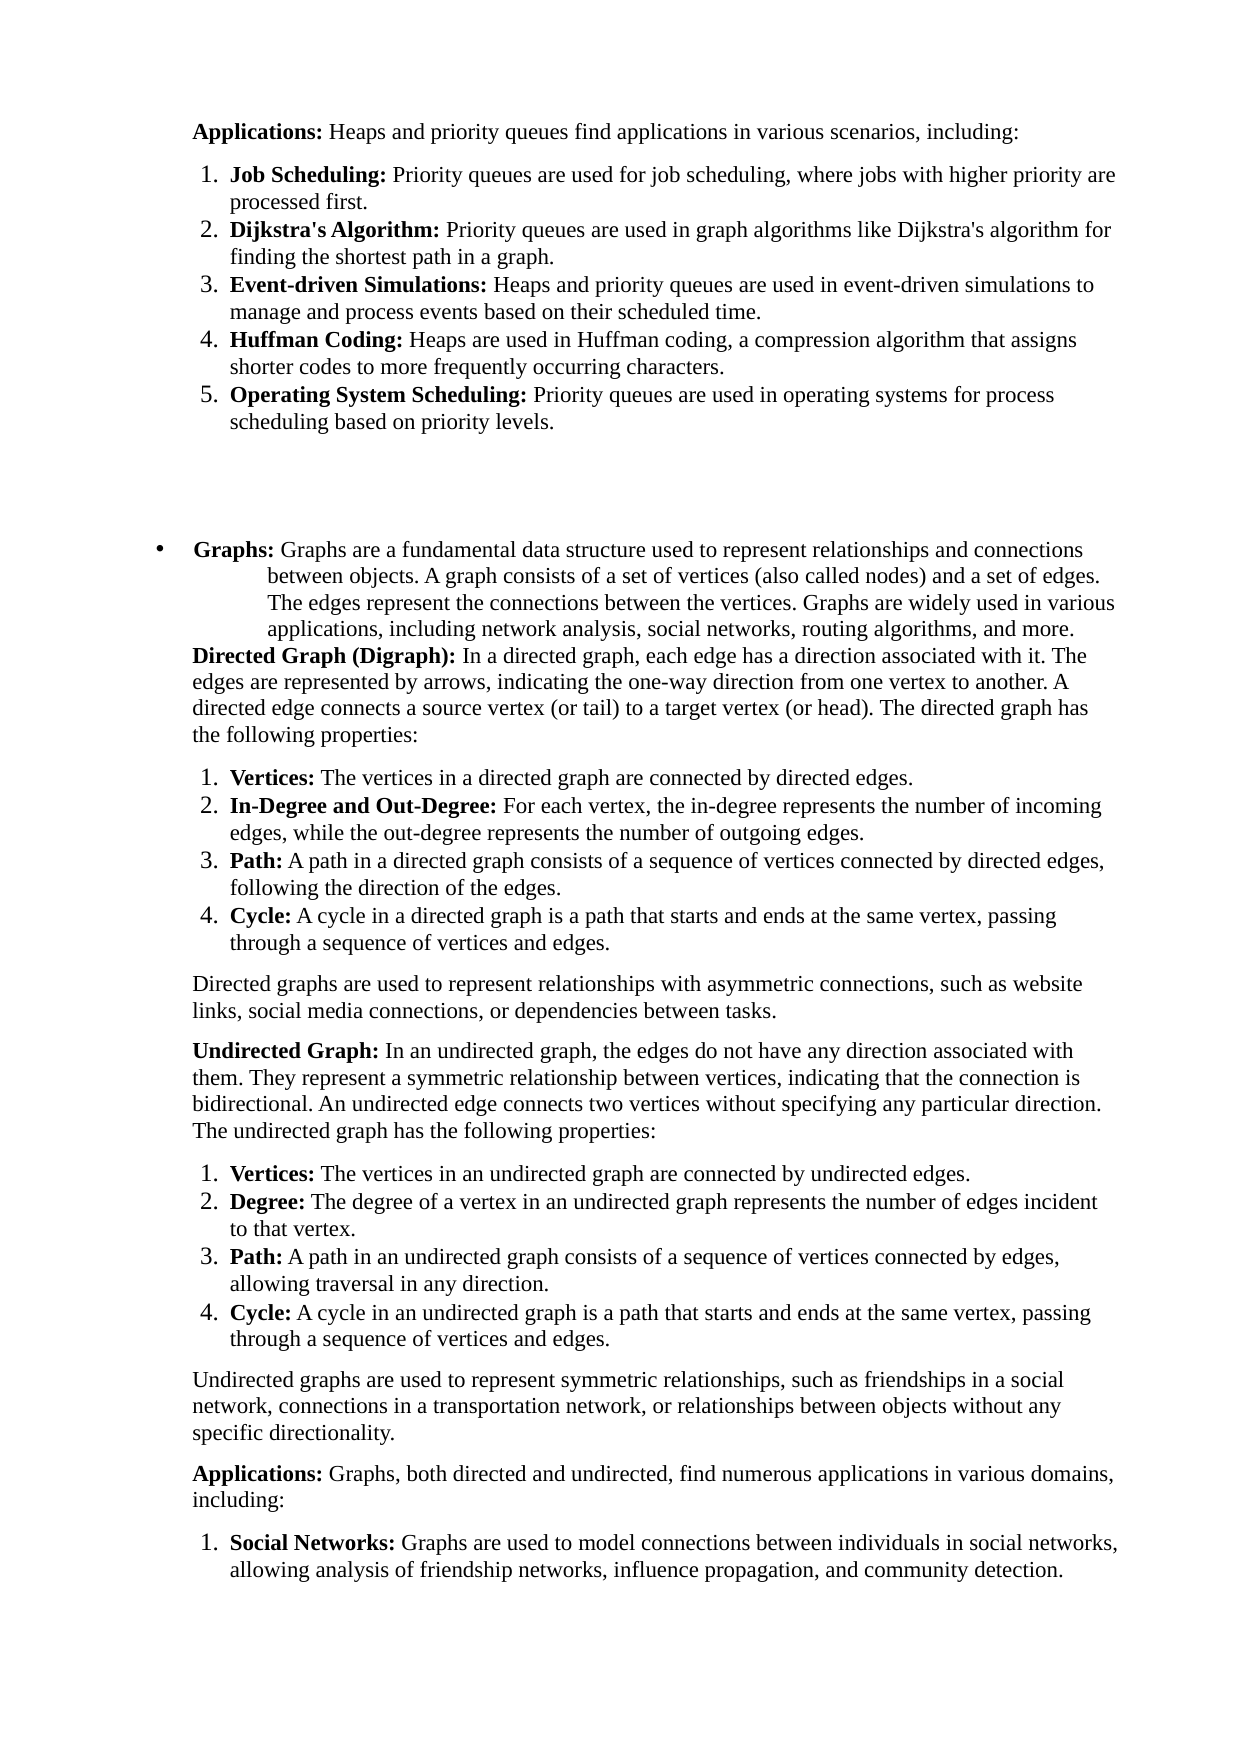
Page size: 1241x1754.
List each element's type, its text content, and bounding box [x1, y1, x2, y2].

list Vertices: The vertices in a directed graph are connected by directed edges. [200, 762, 1122, 790]
list Job Scheduling: Priority queues are used for job scheduling, where jobs with higher priority are processed first. [200, 159, 1122, 214]
list Graphs: Graphs are a fundamental data structure used to represent relationships and connections between objects. A graph consists of a set of vertices (also called nodes) and a set of edges. The edges represent the connections between the vertices. Graphs are widely used in various applications, including network analysis, social networks, routing algorithms, and more. [156, 536, 1122, 642]
list Social Networks: Graphs are used to model connections between individuals in social networks, allowing analysis of friendship networks, influence propagation, and community detection. [200, 1527, 1122, 1582]
list Operating System Scheduling: Priority queues are used in operating systems for process scheduling based on priority levels. [200, 379, 1122, 434]
text Directed graphs are used to represent relationships with asymmetric connections, such as website links, social media connections, or dependencies between tasks. [118, 970, 1122, 1023]
text Applications: Heaps and priority queues find applications in various scenarios, including: [118, 118, 1122, 144]
text Undirected graphs are used to represent symmetric relationships, such as friendships in a social network, connections in a transportation network, or relationships between objects without any specific directionality. [118, 1366, 1122, 1445]
list Cycle: A cycle in an undirected graph is a path that starts and ends at the same vertex, passing through a sequence of vertices and edges. [200, 1297, 1122, 1352]
list Path: A path in an undirected graph consists of a sequence of vertices connected by edges, allowing traversal in any direction. [200, 1241, 1122, 1297]
list Dijkstra's Algorithm: Priority queues are used in graph algorithms like Dijkstra's algorithm for finding the shortest path in a graph. [200, 214, 1122, 269]
list In-Degree and Out-Degree: For each vertex, the in-degree represents the number of incoming edges, while the out-degree represents the number of outgoing edges. [200, 790, 1122, 846]
list Huffman Coding: Heaps are used in Huffman coding, a compression algorithm that assigns shorter codes to more frequently occurring characters. [200, 324, 1122, 379]
text Undirected Graph: In an undirected graph, the edges do not have any direction associated with them. They represent a symmetric relationship between vertices, indicating that the connection is bidirectional. An undirected edge connects two vertices without specifying any particular direction. The undirected graph has the following properties: [118, 1038, 1122, 1143]
list Cycle: A cycle in a directed graph is a path that starts and ends at the same vertex, passing through a sequence of vertices and edges. [200, 901, 1122, 956]
list Vertices: The vertices in an undirected graph are connected by undirected edges. [200, 1158, 1122, 1186]
text Directed Graph (Digraph): In a directed graph, each edge has a direction associated with it. The edges are represented by arrows, indicating the one-way direction from one vertex to another. A directed edge connects a source vertex (or tail) to a target vertex (or head). The directed graph has the following properties: [118, 642, 1122, 747]
list Event-driven Simulations: Heaps and priority queues are used in event-driven simulations to manage and process events based on their scheduled time. [200, 269, 1122, 324]
text Applications: Graphs, both directed and undirected, find numerous applications in various domains, including: [118, 1460, 1122, 1513]
list Path: A path in a directed graph consists of a sequence of vertices connected by directed edges, following the direction of the edges. [200, 846, 1122, 901]
list Degree: The degree of a vertex in an undirected graph represents the number of edges incident to that vertex. [200, 1186, 1122, 1241]
